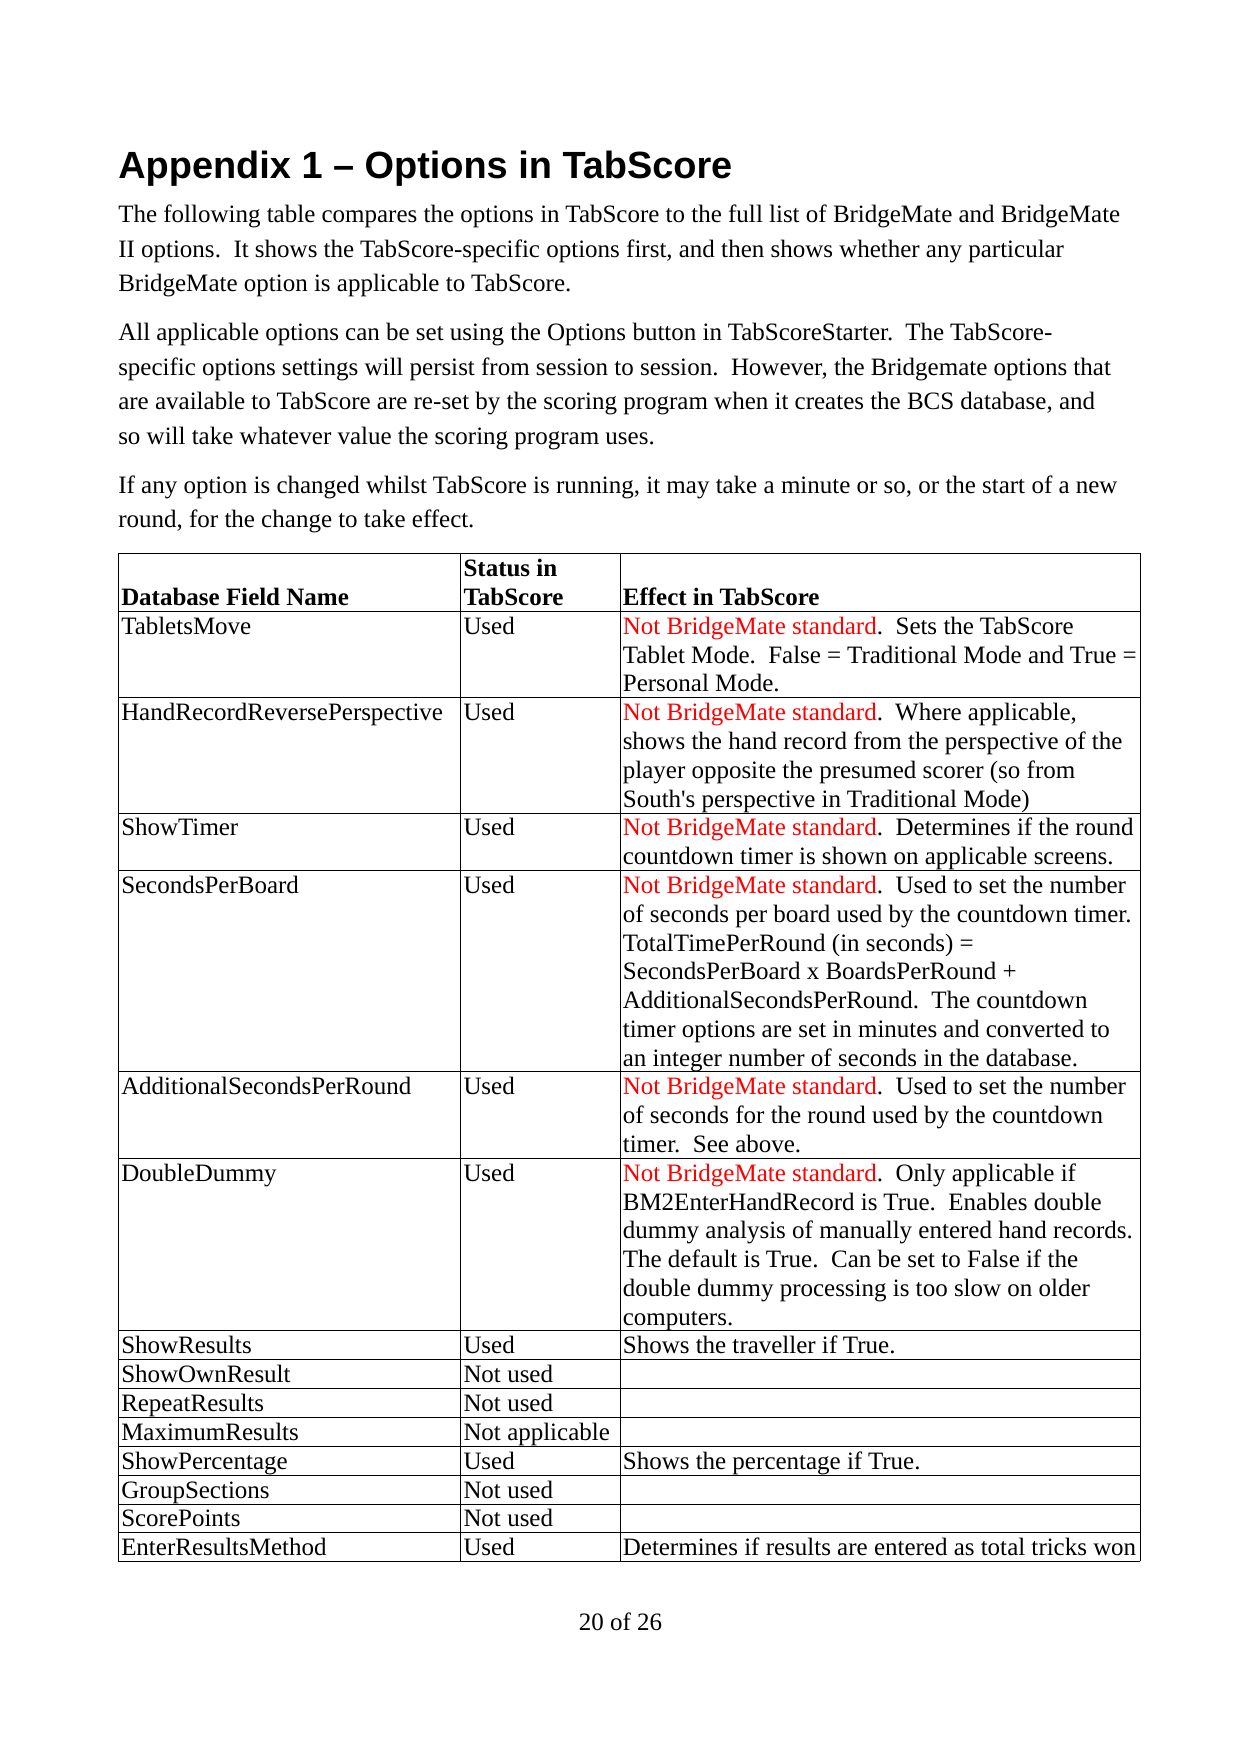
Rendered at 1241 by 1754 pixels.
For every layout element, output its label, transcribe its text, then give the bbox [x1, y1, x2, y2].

table_cell TabletsMove [119, 612, 460, 697]
table_cell Not BridgeMate standard. Where applicable, shows the hand record from the perspective of the player opposite the presumed scorer (so from South's perspective in Traditional Mode) [621, 698, 1140, 812]
table_cell Used [461, 698, 620, 812]
table_cell Used [461, 1447, 620, 1474]
table_cell [621, 1418, 1140, 1446]
table_cell Used [461, 1331, 620, 1359]
table_cell Not BridgeMate standard. Determines if the round countdown timer is shown on applicable screens. [621, 814, 1140, 870]
table_header Effect in TabScore [621, 554, 1140, 611]
table_cell Shows the percentage if True. [621, 1447, 1140, 1474]
table_cell Not used [461, 1360, 620, 1388]
table_cell Used [461, 1533, 620, 1561]
table_cell Not BridgeMate standard. Only applicable if BM2EnterHandRecord is True. Enables double dummy analysis of manually entered hand records. The default is True. Can be set to False if the double dummy processing is too slow on older computers. [621, 1159, 1140, 1330]
subtitle Appendix 1 – Options in TabScore [118, 143, 1122, 187]
table_cell [621, 1476, 1140, 1503]
text All applicable options can be set using the Options button in TabScoreStarter. The TabScore-specific options settings will persist from session to session. However, the Bridgemate options that are available to TabScore are re-set by the scoring program when it creates the BCS database, and so will take whatever value the scoring program uses. [118, 317, 1122, 449]
table_cell MaximumResults [119, 1418, 460, 1446]
table_cell RepeatResults [119, 1389, 460, 1417]
table_cell Used [461, 871, 620, 1071]
table_cell Not BridgeMate standard. Sets the TabScore Tablet Mode. False = Traditional Mode and True = Personal Mode. [621, 612, 1140, 697]
table_cell Not applicable [461, 1418, 620, 1446]
table_cell Shows the traveller if True. [621, 1331, 1140, 1359]
table_cell Used [461, 1072, 620, 1158]
table_cell Used [461, 1159, 620, 1330]
table_header Status in TabScore [461, 554, 620, 611]
table_cell ScorePoints [119, 1505, 460, 1532]
table_cell [621, 1505, 1140, 1532]
text The following table compares the options in TabScore to the full list of BridgeMate and BridgeMate II options. It shows the TabScore-specific options first, and then shows whether any particular BridgeMate option is applicable to TabScore. [118, 199, 1122, 297]
table_cell Determines if results are entered as total tricks won [621, 1533, 1140, 1561]
table_cell Not BridgeMate standard. Used to set the number of seconds per board used by the countdown timer. TotalTimePerRound (in seconds) = SecondsPerBoard x BoardsPerRound + AdditionalSecondsPerRound. The countdown timer options are set in minutes and converted to an integer number of seconds in the database. [621, 871, 1140, 1071]
table_cell GroupSections [119, 1476, 460, 1503]
table_cell Not BridgeMate standard. Used to set the number of seconds for the round used by the countdown timer. See above. [621, 1072, 1140, 1158]
table_cell ShowTimer [119, 814, 460, 870]
table_cell Not used [461, 1476, 620, 1503]
table_cell Used [461, 814, 620, 870]
table_cell ShowPercentage [119, 1447, 460, 1474]
table_cell DoubleDummy [119, 1159, 460, 1330]
table_cell HandRecordReversePerspective [119, 698, 460, 812]
table_cell SecondsPerBoard [119, 871, 460, 1071]
table_cell AdditionalSecondsPerRound [119, 1072, 460, 1158]
table_cell [621, 1360, 1140, 1388]
table_cell EnterResultsMethod [119, 1533, 460, 1561]
table_cell ShowOwnResult [119, 1360, 460, 1388]
table_cell [621, 1389, 1140, 1417]
table_cell Used [461, 612, 620, 697]
text If any option is changed whilst TabScore is running, it may take a minute or so, or the start of a new round, for the change to take effect. [118, 470, 1122, 533]
table_cell Not used [461, 1389, 620, 1417]
table_cell ShowResults [119, 1331, 460, 1359]
table_cell Not used [461, 1505, 620, 1532]
table_header Database Field Name [119, 554, 460, 611]
